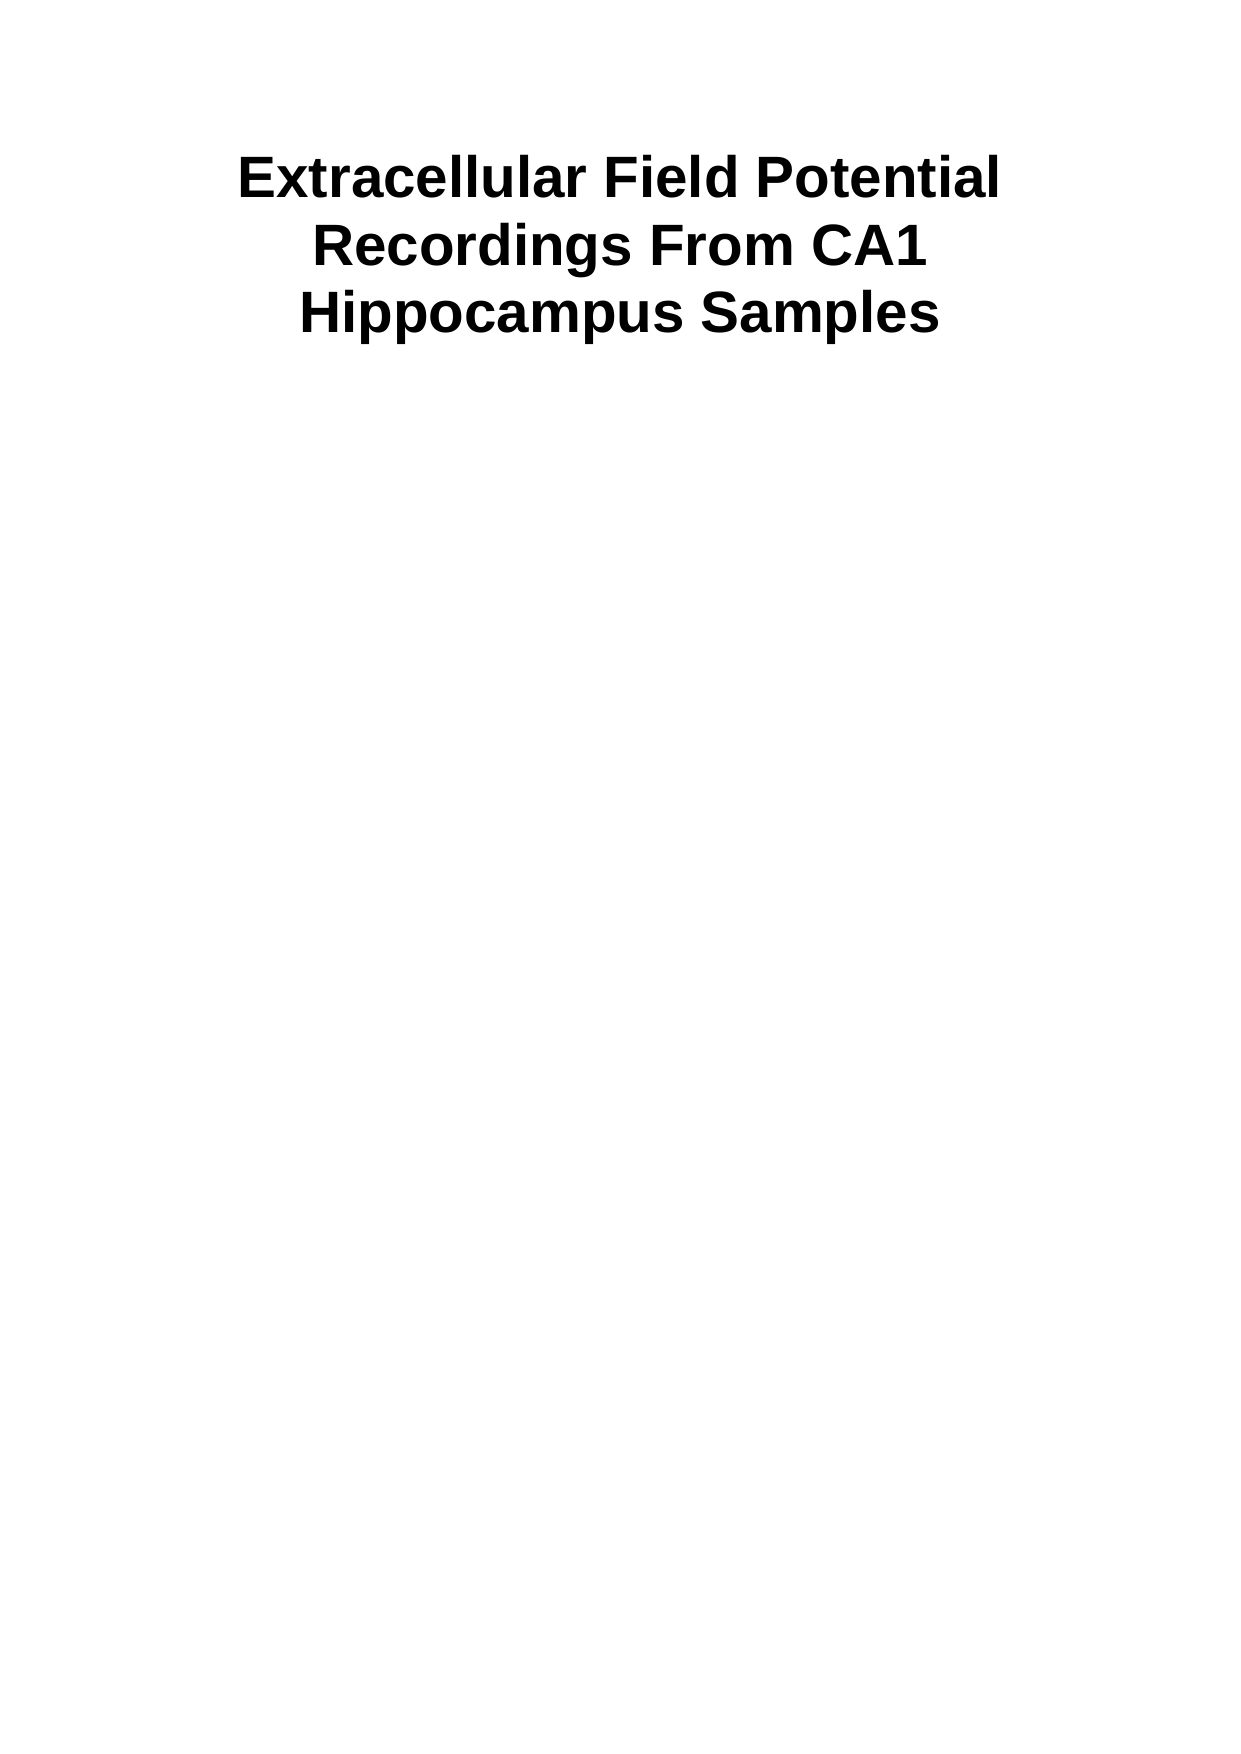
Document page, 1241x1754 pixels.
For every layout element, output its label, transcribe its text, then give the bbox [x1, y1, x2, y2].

title Extracellular Field Potential Recordings From CA1 Hippocampus Samples [118, 143, 1122, 344]
